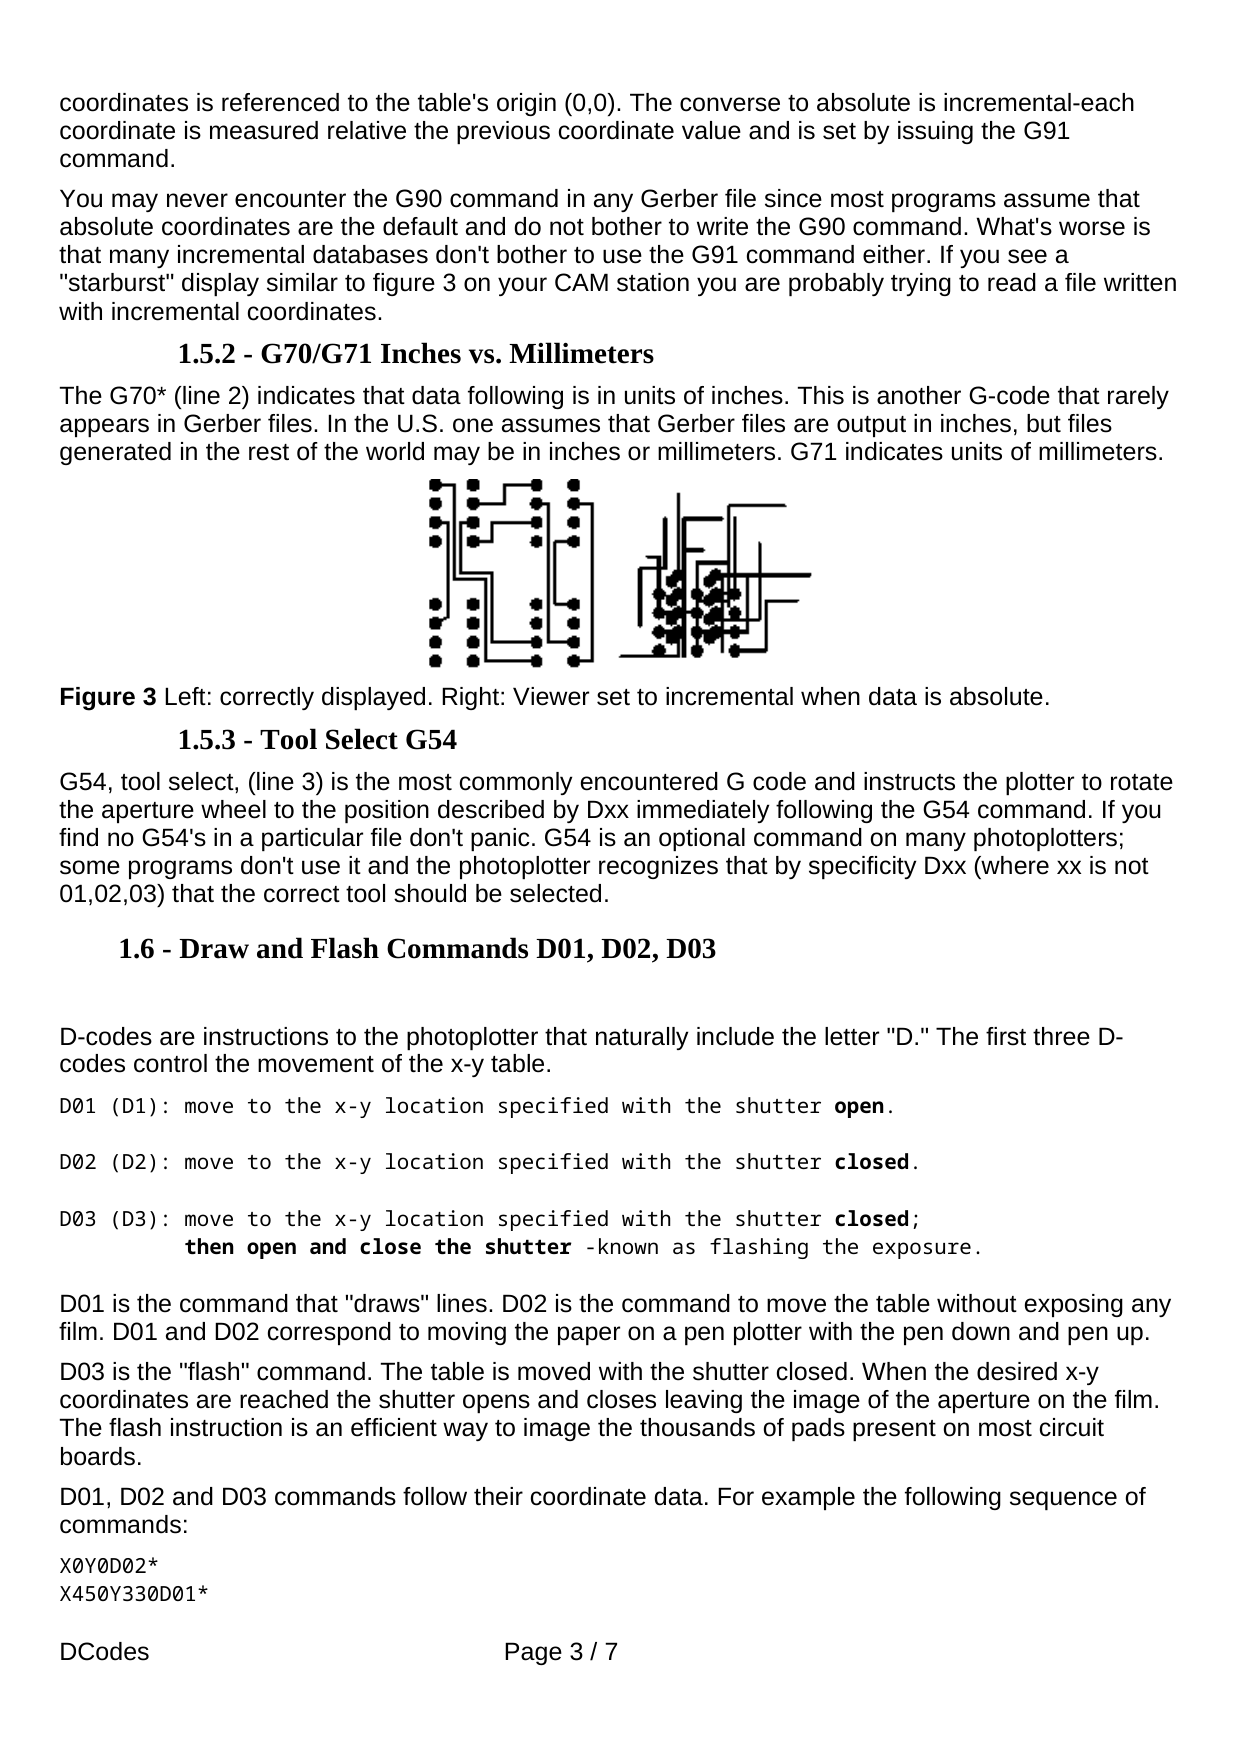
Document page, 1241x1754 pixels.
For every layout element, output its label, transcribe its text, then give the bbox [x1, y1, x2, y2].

text coordinates is referenced to the table's origin (0,0). The converse to absolute is incremental-each coordinate is measured relative the previous coordinate value and is set by issuing the G91 command. [59, 88, 1181, 173]
text D01 is the command that "draws" lines. D02 is the command to move the table without exposing any film. D01 and D02 correspond to moving the paper on a pen plotter with the pen down and pen up. [59, 1289, 1181, 1346]
text Figure 3 Left: correctly displayed. Right: Viewer set to incremental when data is absolute. [59, 683, 1181, 711]
text X450Y330D01* [59, 1579, 1181, 1608]
text The G70* (line 2) indicates that data following is in units of inches. This is another G-code that rarely appears in Gerber files. In the U.S. one assumes that Gerber files are output in inches, but files generated in the rest of the world may be in inches or millimeters. G71 indicates units of millimeters. [59, 382, 1181, 466]
text D03 (D3): move to the x-y location specified with the shutter closed; [59, 1204, 1181, 1232]
subtitle G70/G71 Inches vs. Millimeters [177, 338, 1181, 370]
text D01 (D1): move to the x-y location specified with the shutter open. [59, 1091, 1181, 1119]
subtitle Draw and Flash Commands D01, D02, D03 [118, 932, 1181, 965]
text D03 is the "flash" command. The table is moved with the shutter closed. When the desired x-y coordinates are reached the shutter opens and closes leaving the image of the aperture on the film. The flash instruction is an efficient way to image the thousands of pads present on most circuit boards. [59, 1358, 1181, 1470]
text X0Y0D02* [59, 1551, 1181, 1579]
picture [428, 479, 812, 669]
subtitle Tool Select G54 [177, 723, 1181, 756]
text then open and close the shutter -known as flashing the exposure. [59, 1232, 1181, 1260]
text You may never encounter the G90 command in any Gerber file since most programs assume that absolute coordinates are the default and do not bother to write the G90 command. What's worse is that many incremental databases don't bother to use the G91 command either. If you see a "starburst" display similar to figure 3 on your CAM station you are probably trying to read a file written with incremental coordinates. [59, 185, 1181, 325]
text G54, tool select, (line 3) is the most commonly encountered G code and instructs the plotter to rotate the aperture wheel to the position described by Dxx immediately following the G54 command. If you find no G54's in a particular file don't panic. G54 is an optional command on many photoplotters; some programs don't use it and the photoplotter recognizes that by specificity Dxx (where xx is not 01,02,03) that the correct tool should be selected. [59, 767, 1181, 907]
text D-codes are instructions to the photoplotter that naturally include the letter "D." The first three D-codes control the movement of the x-y table. [59, 1022, 1181, 1078]
text D02 (D2): move to the x-y location specified with the shutter closed. [59, 1147, 1181, 1175]
text D01, D02 and D03 commands follow their coordinate data. For example the following sequence of commands: [59, 1483, 1181, 1539]
